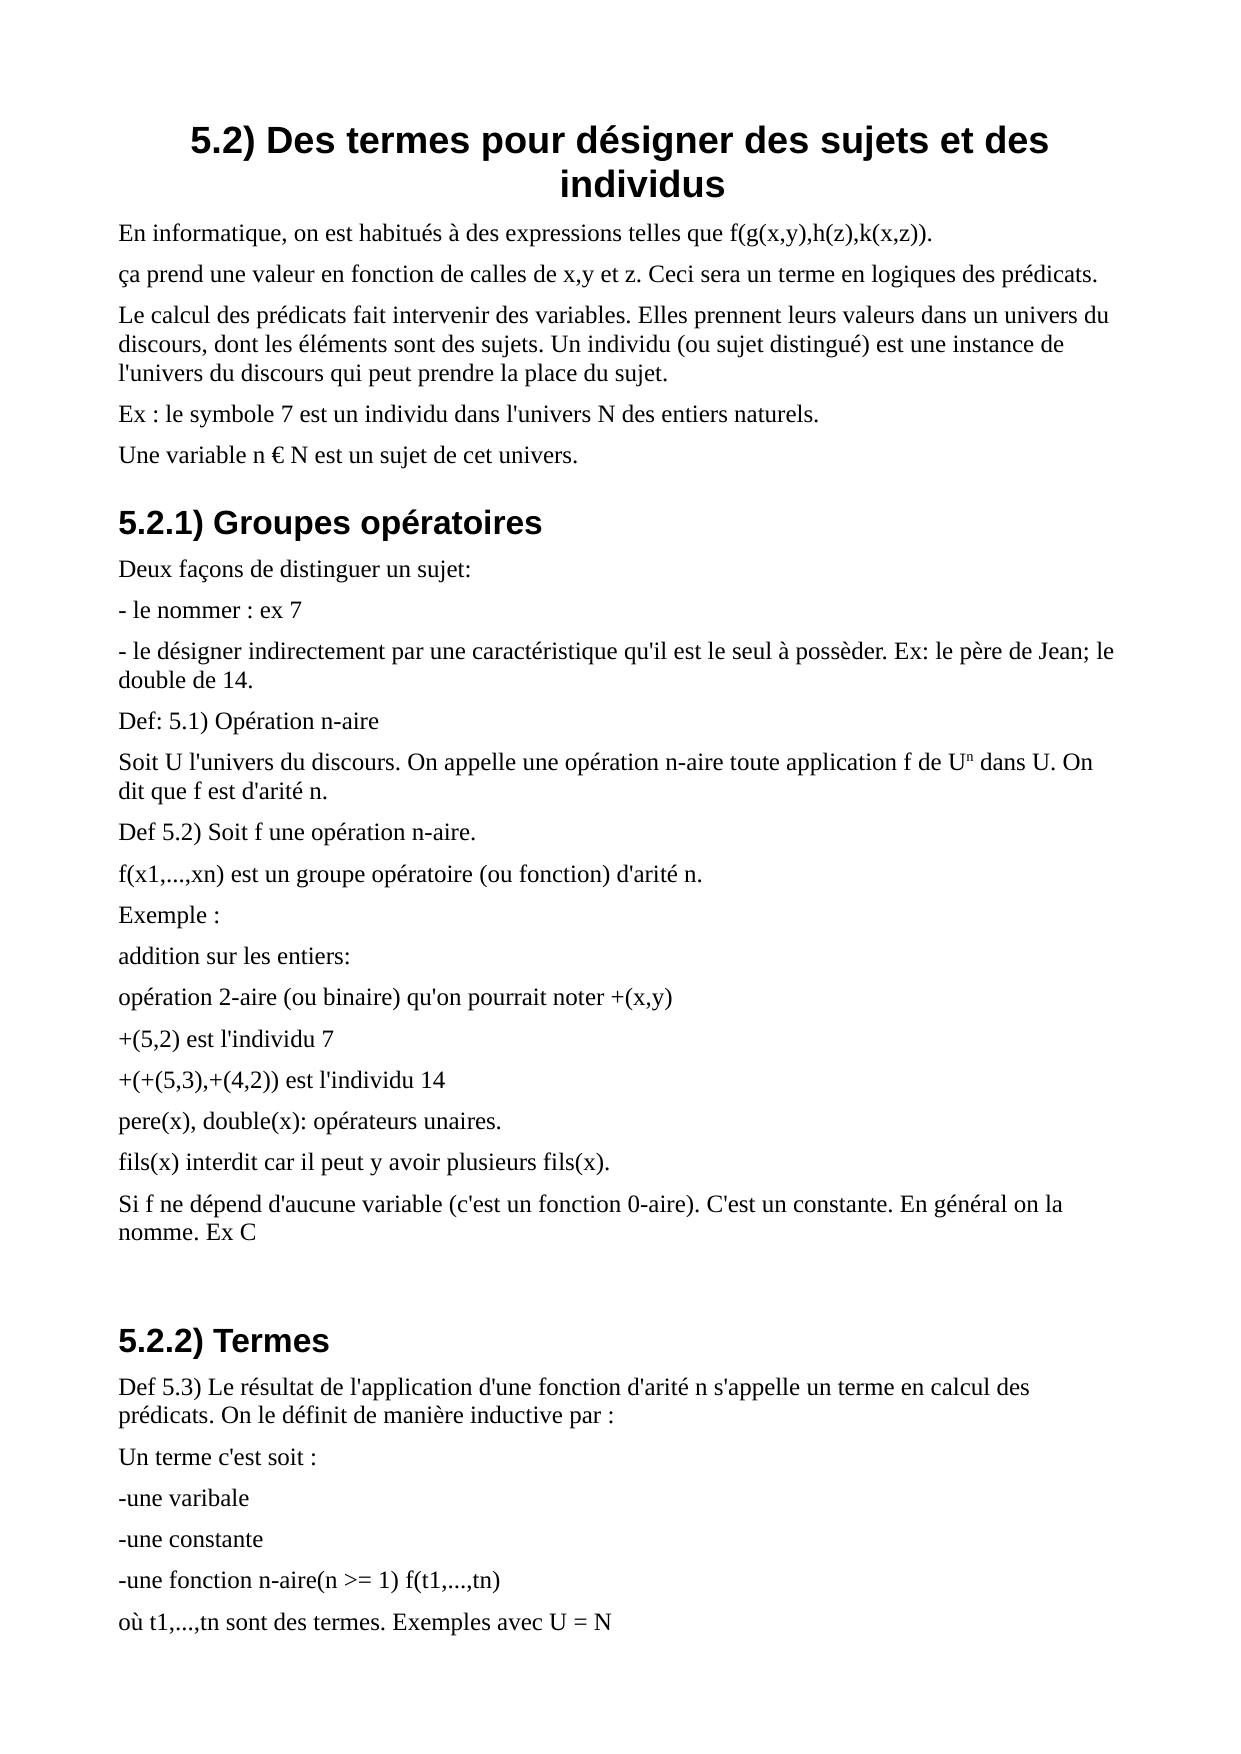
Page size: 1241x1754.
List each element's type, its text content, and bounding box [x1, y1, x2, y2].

text ça prend une valeur en fonction de calles de x,y et z. Ceci sera un terme en logiques des prédicats. [118, 259, 1122, 288]
text - le désigner indirectement par une caractéristique qu'il est le seul à possèder. Ex: le père de Jean; le double de 14. [118, 636, 1122, 694]
text Un terme c'est soit : [118, 1442, 1122, 1471]
text f(x1,...,xn) est un groupe opératoire (ou fonction) d'arité n. [118, 859, 1122, 887]
text Deux façons de distinguer un sujet: [118, 554, 1122, 582]
text pere(x), double(x): opérateurs unaires. [118, 1106, 1122, 1135]
text En informatique, on est habitués à des expressions telles que f(g(x,y),h(z),k(x,z)). [118, 218, 1122, 247]
text - le nommer : ex 7 [118, 595, 1122, 624]
text Exemple : [118, 900, 1122, 929]
subtitle 5.2) Des termes pour désigner des sujets et des individus [118, 118, 1122, 205]
text addition sur les entiers: [118, 941, 1122, 970]
text Soit U l'univers du discours. On appelle une opération n-aire toute application f de Un dans U. On dit que f est d'arité n. [118, 747, 1122, 805]
text -une fonction n-aire(n >= 1) f(t1,...,tn) [118, 1566, 1122, 1594]
text Def 5.2) Soit f une opération n-aire. [118, 817, 1122, 846]
text +(+(5,3),+(4,2)) est l'individu 14 [118, 1065, 1122, 1094]
text Def 5.3) Le résultat de l'application d'une fonction d'arité n s'appelle un terme en calcul des prédicats. On le définit de manière inductive par : [118, 1372, 1122, 1429]
text -une constante [118, 1524, 1122, 1553]
text +(5,2) est l'individu 7 [118, 1024, 1122, 1052]
text Une variable n € N est un sujet de cet univers. [118, 440, 1122, 469]
text fils(x) interdit car il peut y avoir plusieurs fils(x). [118, 1147, 1122, 1176]
text opération 2-aire (ou binaire) qu'on pourrait noter +(x,y) [118, 982, 1122, 1011]
text -une varibale [118, 1483, 1122, 1512]
text Def: 5.1) Opération n-aire [118, 706, 1122, 735]
text Le calcul des prédicats fait intervenir des variables. Elles prennent leurs valeurs dans un univers du discours, dont les éléments sont des sujets. Un individu (ou sujet distingué) est une instance de l'univers du discours qui peut prendre la place du sujet. [118, 300, 1122, 387]
text Ex : le symbole 7 est un individu dans l'univers N des entiers naturels. [118, 399, 1122, 428]
text où t1,...,tn sont des termes. Exemples avec U = N [118, 1607, 1122, 1636]
subtitle 5.2.2) Termes [118, 1321, 1122, 1359]
text Si f ne dépend d'aucune variable (c'est un fonction 0-aire). C'est un constante. En général on la nomme. Ex C [118, 1189, 1122, 1246]
subtitle 5.2.1) Groupes opératoires [118, 502, 1122, 541]
